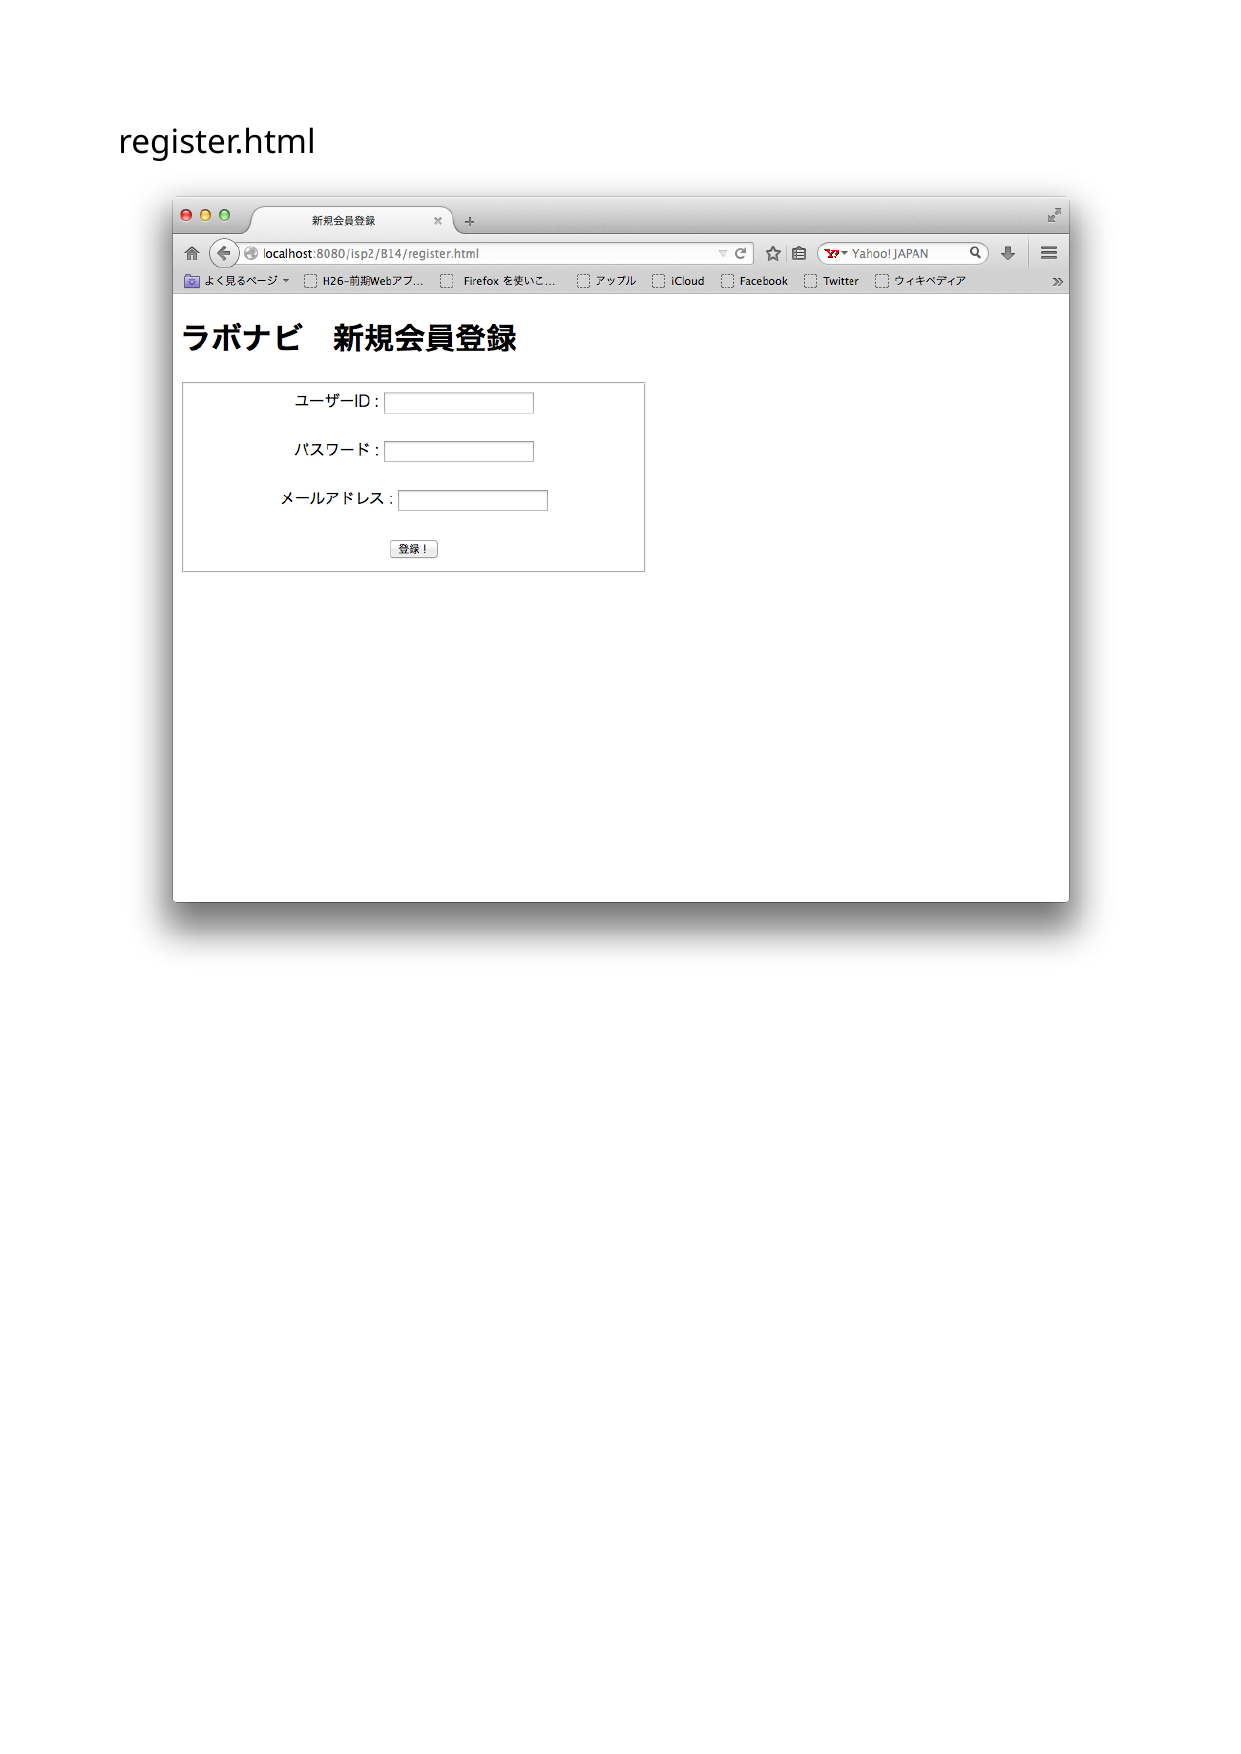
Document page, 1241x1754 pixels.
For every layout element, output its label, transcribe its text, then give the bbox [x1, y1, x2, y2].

text register.html [118, 118, 1122, 163]
picture [118, 163, 1123, 977]
